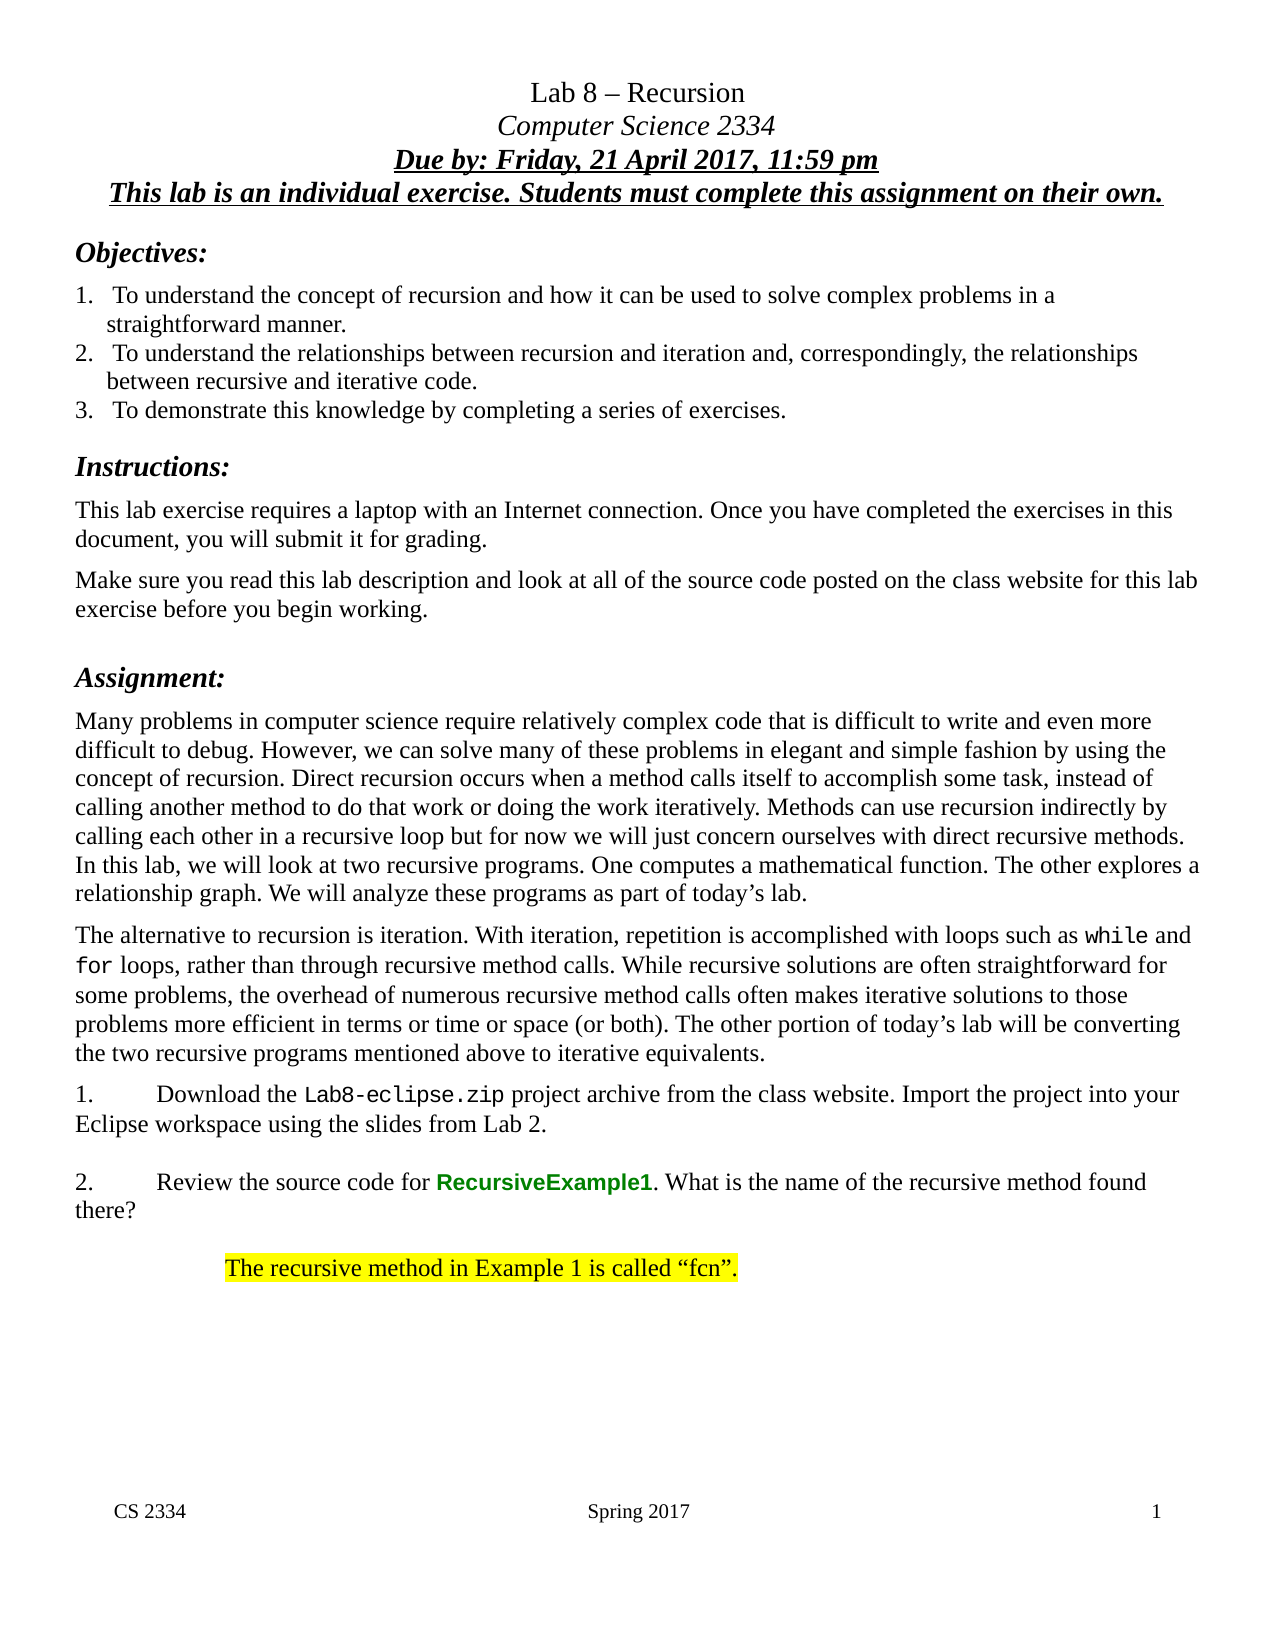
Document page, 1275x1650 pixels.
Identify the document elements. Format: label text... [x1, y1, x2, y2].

text Make sure you read this lab description and look at all of the source code posted on the class website for this lab exercise before you begin working. [75, 565, 1200, 622]
list To understand the concept of recursion and how it can be used to solve complex problems in a straightforward manner. [75, 280, 1200, 338]
title Due by: Friday, 21 April 2017, 11:59 pm [75, 142, 1200, 176]
list To demonstrate this knowledge by completing a series of exercises. [75, 395, 1200, 424]
text The alternative to recursion is iteration. With iteration, repetition is accomplished with loops such as while and for loops, rather than through recursive method calls. While recursive solutions are often straightforward for some problems, the overhead of numerous recursive method calls often makes iterative solutions to those problems more efficient in terms or time or space (or both). The other portion of today’s lab will be converting the two recursive programs mentioned above to iterative equivalents. [75, 920, 1200, 1066]
subtitle Instructions: [75, 449, 1200, 483]
text Computer Science 2334 [75, 108, 1200, 142]
subtitle This lab is an individual exercise. Students must complete this assignment on their own. [75, 176, 1200, 209]
list Download the Lab8-eclipse.zip project archive from the class website. Import the project into your Eclipse workspace using the slides from Lab 2. [75, 1079, 1200, 1138]
text This lab exercise requires a laptop with an Internet connection. Once you have completed the exercises in this document, you will submit it for grading. [75, 495, 1200, 552]
list To understand the relationships between recursion and iteration and, correspondingly, the relationships between recursive and iterative code. [75, 338, 1200, 395]
list Review the source code for RecursiveExample1. What is the name of the recursive method found there? [75, 1167, 1200, 1224]
subtitle Assignment: [75, 661, 1200, 694]
text The recursive method in Example 1 is called “fcn”. [225, 1253, 1200, 1282]
subtitle Objectives: [75, 235, 1200, 268]
text Many problems in computer science require relatively complex code that is difficult to write and even more difficult to debug. However, we can solve many of these problems in elegant and simple fashion by using the concept of recursion. Direct recursion occurs when a method calls itself to accomplish some task, instead of calling another method to do that work or doing the work iteratively. Methods can use recursion indirectly by calling each other in a recursive loop but for now we will just concern ourselves with direct recursive methods. In this lab, we will look at two recursive programs. One computes a mathematical function. The other explores a relationship graph. We will analyze these programs as part of today’s lab. [75, 706, 1200, 907]
text Lab 8 – Recursion [75, 75, 1200, 108]
